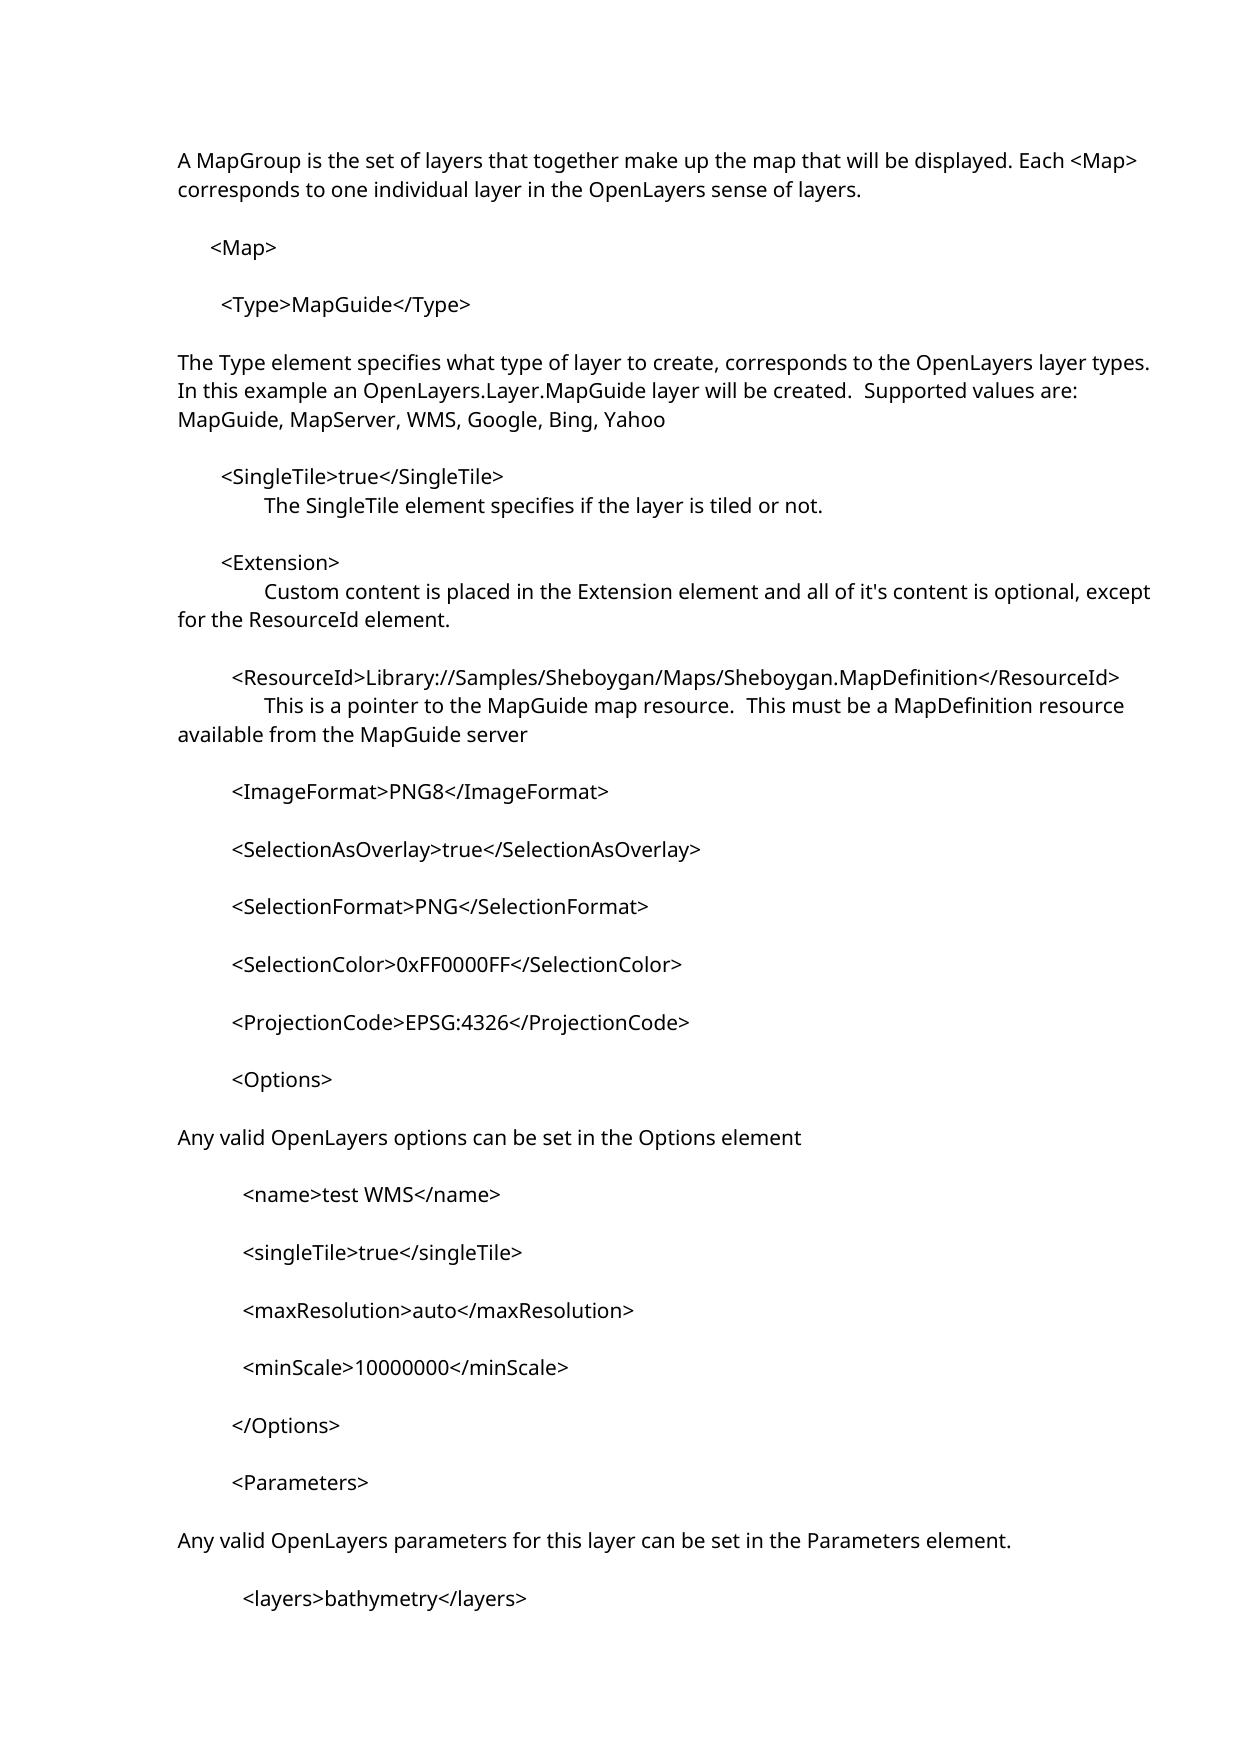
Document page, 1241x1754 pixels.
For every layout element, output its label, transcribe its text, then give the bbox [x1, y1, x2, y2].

text The Type element specifies what type of layer to create, corresponds to the OpenLayers layer types. In this example an OpenLayers.Layer.MapGuide layer will be created. Supported values are: MapGuide, MapServer, WMS, Google, Bing, Yahoo [671, 348, 1152, 433]
text A MapGroup is the set of layers that together make up the map that will be displayed. Each <Map> corresponds to one individual layer in the OpenLayers sense of layers. [177, 118, 1152, 203]
text <SelectionAsOverlay>true</SelectionAsOverlay> [707, 835, 1152, 863]
text Any valid OpenLayers options can be set in the Options element [807, 1123, 1152, 1151]
text <singleTile>true</singleTile> [528, 1238, 1152, 1267]
text <Type>MapGuide</Type> [476, 290, 1152, 319]
text <SingleTile>true</SingleTile> The SingleTile element specifies if the layer is tiled or not. [504, 462, 1152, 519]
text <ResourceId>Library://Samples/Sheboygan/Maps/Sheboygan.MapDefinition</ResourceId> This is a pointer to the MapGuide map resource. This must be a MapDefinition resource available from the MapGuide server [533, 663, 1152, 748]
text <name>test WMS</name> [506, 1181, 1152, 1209]
text <Map> [282, 233, 1152, 261]
text <ProjectionCode>EPSG:4326</ProjectionCode> [696, 1008, 1152, 1036]
text <Options> [338, 1065, 1152, 1094]
text <SelectionFormat>PNG</SelectionFormat> [177, 892, 1152, 921]
text Any valid OpenLayers parameters for this layer can be set in the Parameters element. [1018, 1526, 1152, 1554]
text <maxResolution>auto</maxResolution> [640, 1296, 1152, 1324]
text <Parameters> [177, 1468, 1152, 1497]
text <layers>bathymetry</layers> [533, 1584, 1152, 1612]
text <ImageFormat>PNG8</ImageFormat> [615, 777, 1152, 806]
text <SelectionColor>0xFF0000FF</SelectionColor> [688, 950, 1152, 978]
text <minScale>10000000</minScale> [574, 1353, 1152, 1382]
text </Options> [346, 1411, 1152, 1439]
text <Extension> Custom content is placed in the Extension element and all of it's content is optional, except for the ResourceId element. [340, 548, 1152, 634]
